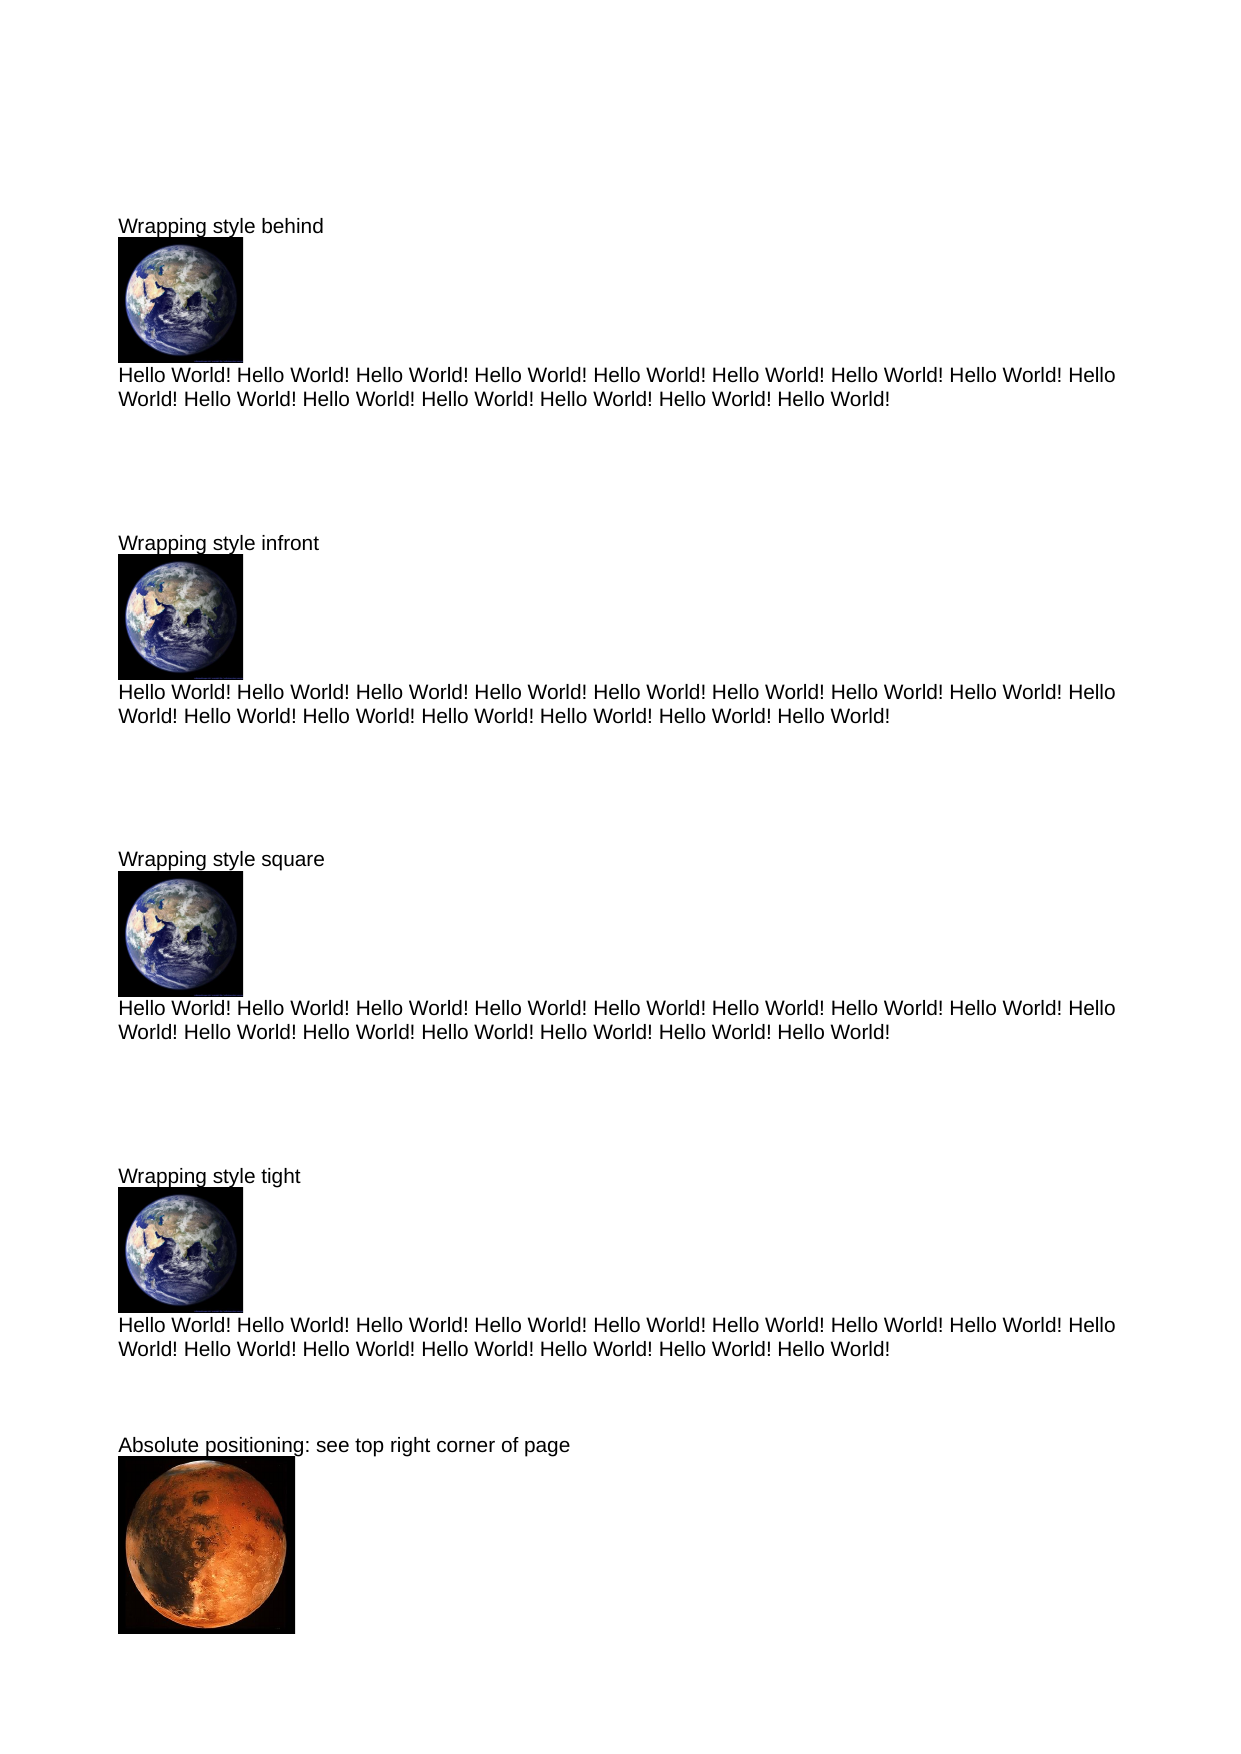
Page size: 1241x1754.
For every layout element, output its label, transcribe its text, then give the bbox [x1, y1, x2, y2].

text Hello World! Hello World! Hello World! Hello World! Hello World! Hello World! Hello World! Hello World! Hello World! Hello World! Hello World! Hello World! Hello World! Hello World! Hello World! [118, 363, 1122, 411]
text Hello World! Hello World! Hello World! Hello World! Hello World! Hello World! Hello World! Hello World! Hello World! Hello World! Hello World! Hello World! Hello World! Hello World! Hello World! [118, 1313, 1122, 1361]
text Hello World! Hello World! Hello World! Hello World! Hello World! Hello World! Hello World! Hello World! Hello World! Hello World! Hello World! Hello World! Hello World! Hello World! Hello World! [118, 996, 1122, 1044]
text Wrapping style square [118, 847, 1122, 871]
text Wrapping style behind [118, 214, 1122, 238]
picture [118, 554, 244, 680]
picture [118, 1456, 296, 1634]
picture [118, 871, 244, 997]
text Hello World! Hello World! Hello World! Hello World! Hello World! Hello World! Hello World! Hello World! Hello World! Hello World! Hello World! Hello World! Hello World! Hello World! Hello World! [118, 679, 1122, 727]
text Wrapping style infront [118, 531, 1122, 554]
text Wrapping style tight [118, 1164, 1122, 1188]
picture [118, 1187, 244, 1313]
picture [118, 237, 244, 363]
text Absolute positioning: see top right corner of page [118, 1433, 1122, 1457]
